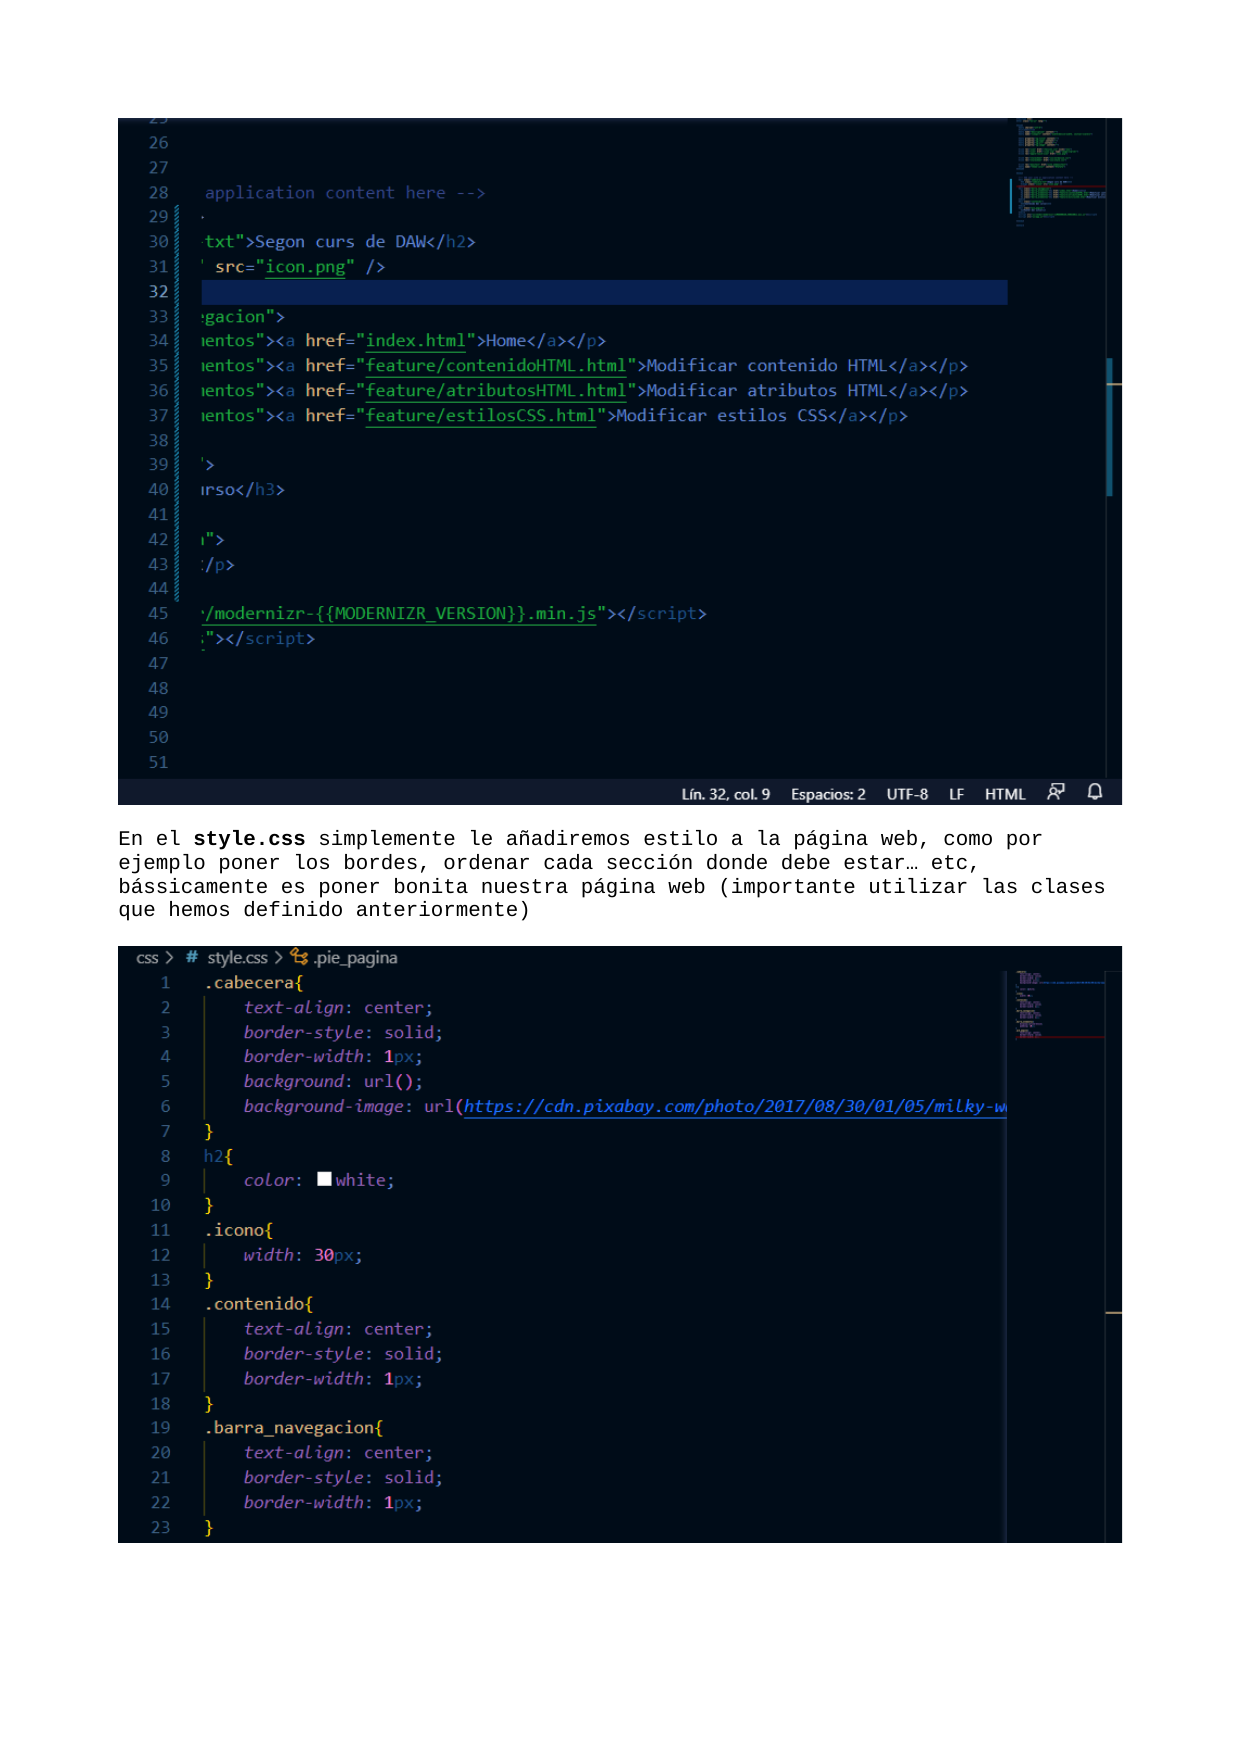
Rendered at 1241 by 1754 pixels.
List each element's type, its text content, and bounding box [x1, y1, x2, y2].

picture [118, 118, 1123, 805]
picture [118, 946, 1123, 1543]
text En el style.css simplemente le añadiremos estilo a la página web, como por ejemplo poner los bordes, ordenar cada sección donde debe estar… etc, bássicamente es poner bonita nuestra página web (importante utilizar las clases que hemos definido anteriormente) [118, 828, 1122, 923]
